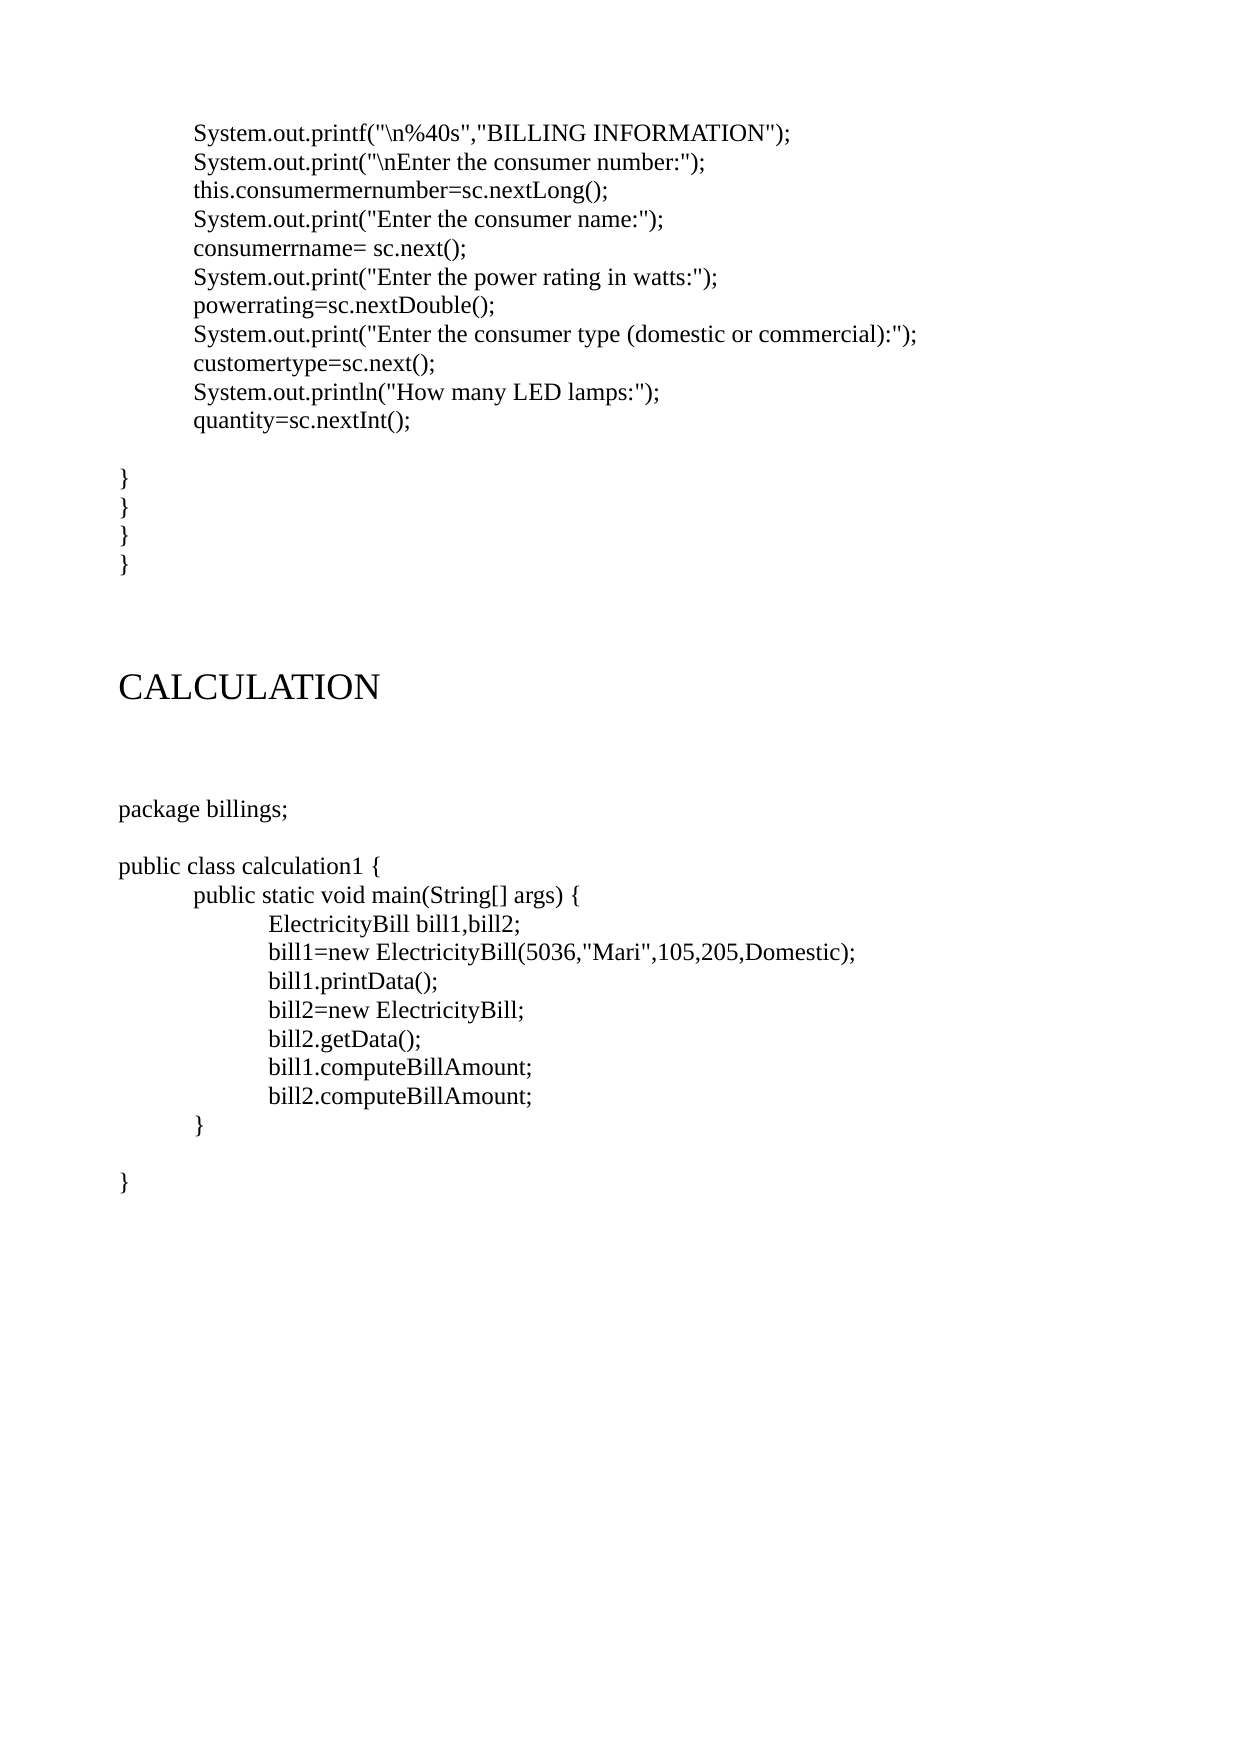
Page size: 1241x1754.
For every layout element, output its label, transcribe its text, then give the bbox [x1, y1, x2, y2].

text } [118, 521, 1122, 549]
text bill1=new ElectricityBill(5036,"Mari",105,205,Domestic); [118, 937, 1122, 966]
text System.out.print("\nEnter the consumer number:"); [118, 147, 1122, 176]
text consumerrname= sc.next(); [118, 233, 1122, 262]
text System.out.print("Enter the consumer type (domestic or commercial):"); [118, 319, 1122, 348]
text bill2=new ElectricityBill; [118, 995, 1122, 1024]
text } [118, 492, 1122, 521]
text } [118, 463, 1122, 492]
text CALCULATION [118, 664, 1122, 707]
text System.out.printf("\n%40s","BILLING INFORMATION"); [118, 118, 1122, 147]
text bill2.computeBillAmount; [118, 1081, 1122, 1110]
text } [118, 549, 1122, 578]
text System.out.print("Enter the consumer name:"); [118, 204, 1122, 233]
text public class calculation1 { [118, 851, 1122, 880]
text powerrating=sc.nextDouble(); [118, 291, 1122, 319]
text ElectricityBill bill1,bill2; [118, 909, 1122, 937]
text System.out.println("How many LED lamps:"); [118, 377, 1122, 406]
text customertype=sc.next(); [118, 348, 1122, 377]
text bill1.computeBillAmount; [118, 1052, 1122, 1081]
text } [118, 1110, 1122, 1139]
text System.out.print("Enter the power rating in watts:"); [118, 262, 1122, 291]
text bill2.getData(); [118, 1024, 1122, 1052]
text this.consumermernumber=sc.nextLong(); [118, 176, 1122, 204]
text quantity=sc.nextInt(); [118, 406, 1122, 434]
text package billings; [118, 794, 1122, 822]
text bill1.printData(); [118, 966, 1122, 995]
text } [118, 1167, 1122, 1196]
text public static void main(String[] args) { [118, 880, 1122, 909]
